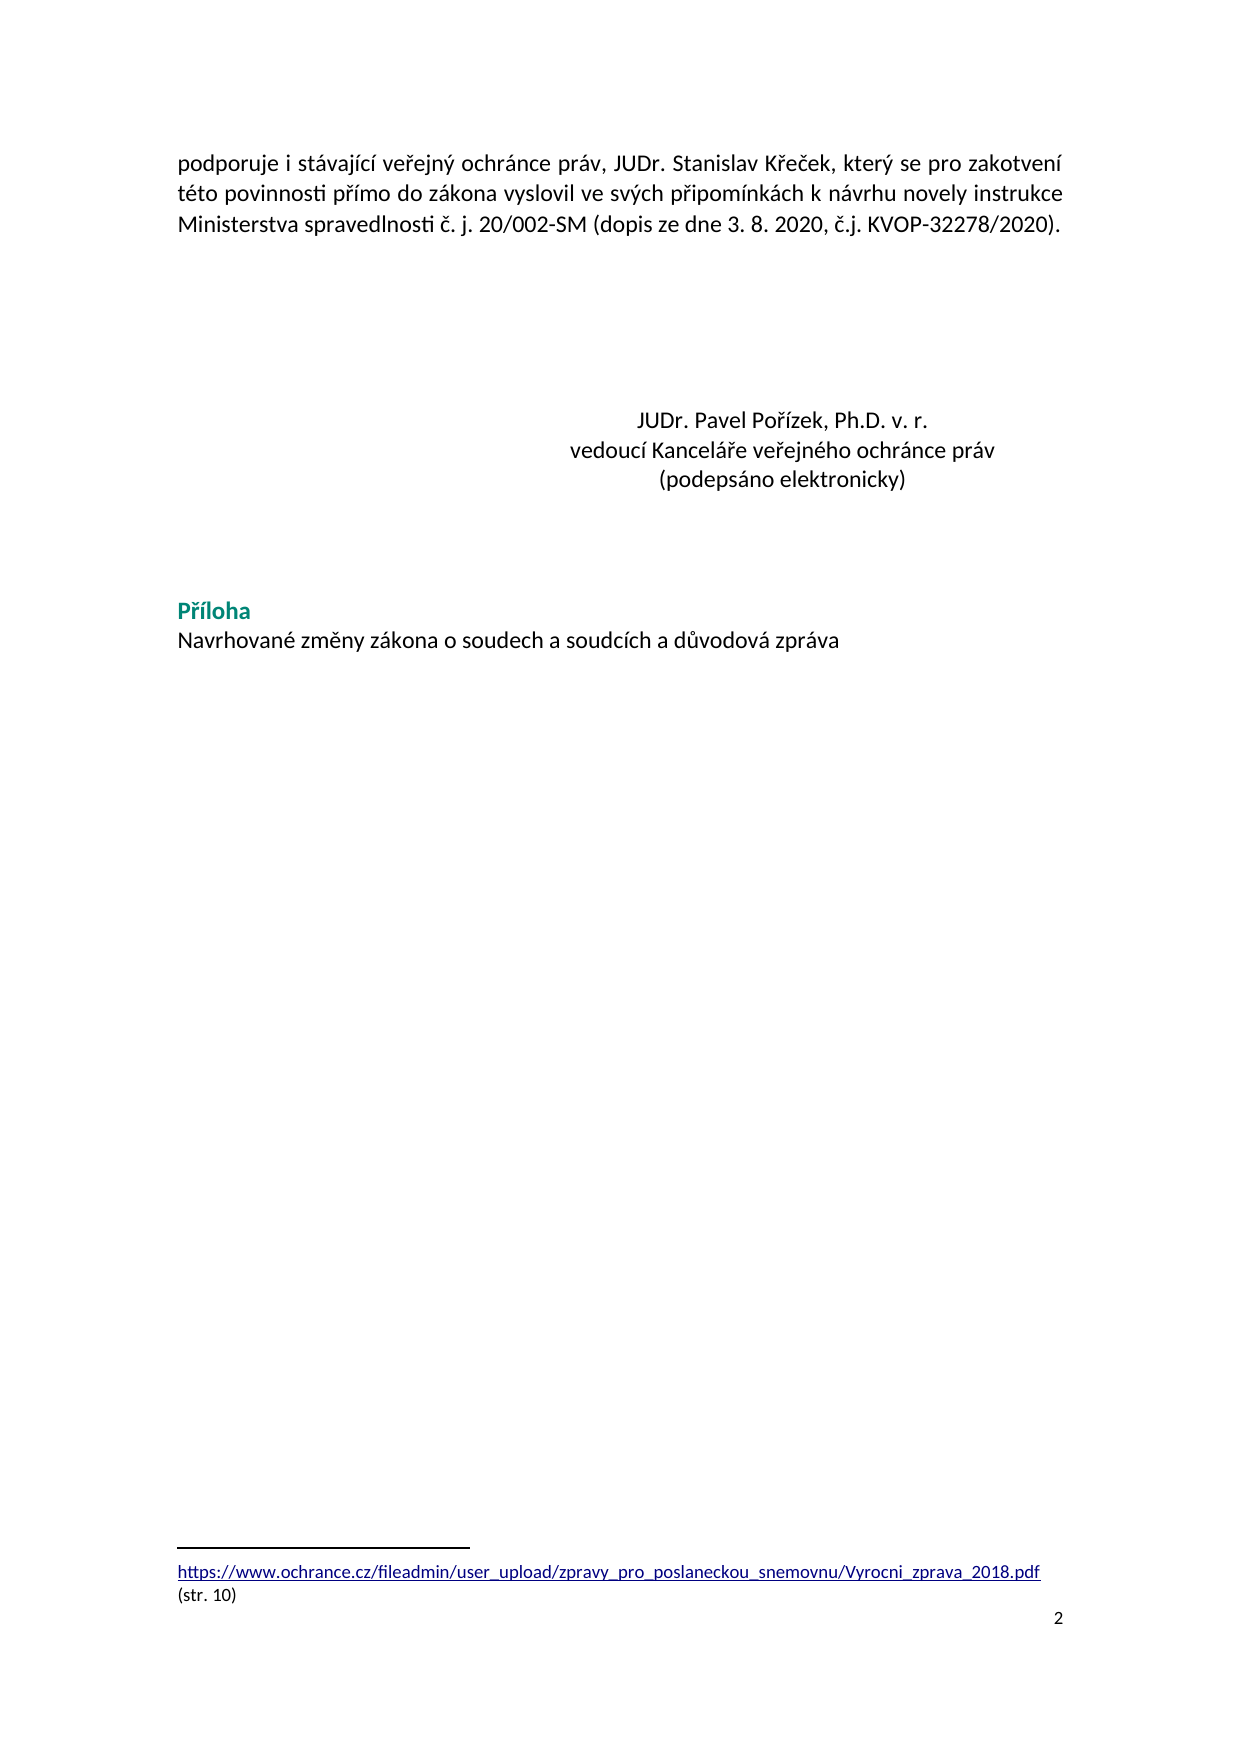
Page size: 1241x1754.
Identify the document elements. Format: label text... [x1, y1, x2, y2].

text (podepsáno elektronicky) [502, 464, 1063, 493]
text vedoucí Kanceláře veřejného ochránce práv [502, 435, 1063, 464]
text podporuje i stávající veřejný ochránce práv, JUDr. Stanislav Křeček, který se pro zakotvení této povinnosti přímo do zákona vyslovil ve svých připomínkách k návrhu novely instrukce Ministerstva spravedlnosti č. j. 20/002-SM (dopis ze dne 3. 8. 2020, č.j. KVOP-32278/2020). [177, 148, 1063, 238]
text https://www.ochrance.cz/fileadmin/user_upload/zpravy_pro_poslaneckou_snemovnu/Vyrocni_zprava_2018.pdf (str. 10) [177, 1560, 1063, 1606]
text Navrhované změny zákona o soudech a soudcích a důvodová zpráva [177, 626, 1063, 655]
text JUDr. Pavel Pořízek, Ph.D. v. r. [502, 406, 1063, 435]
text Příloha [177, 595, 1063, 626]
